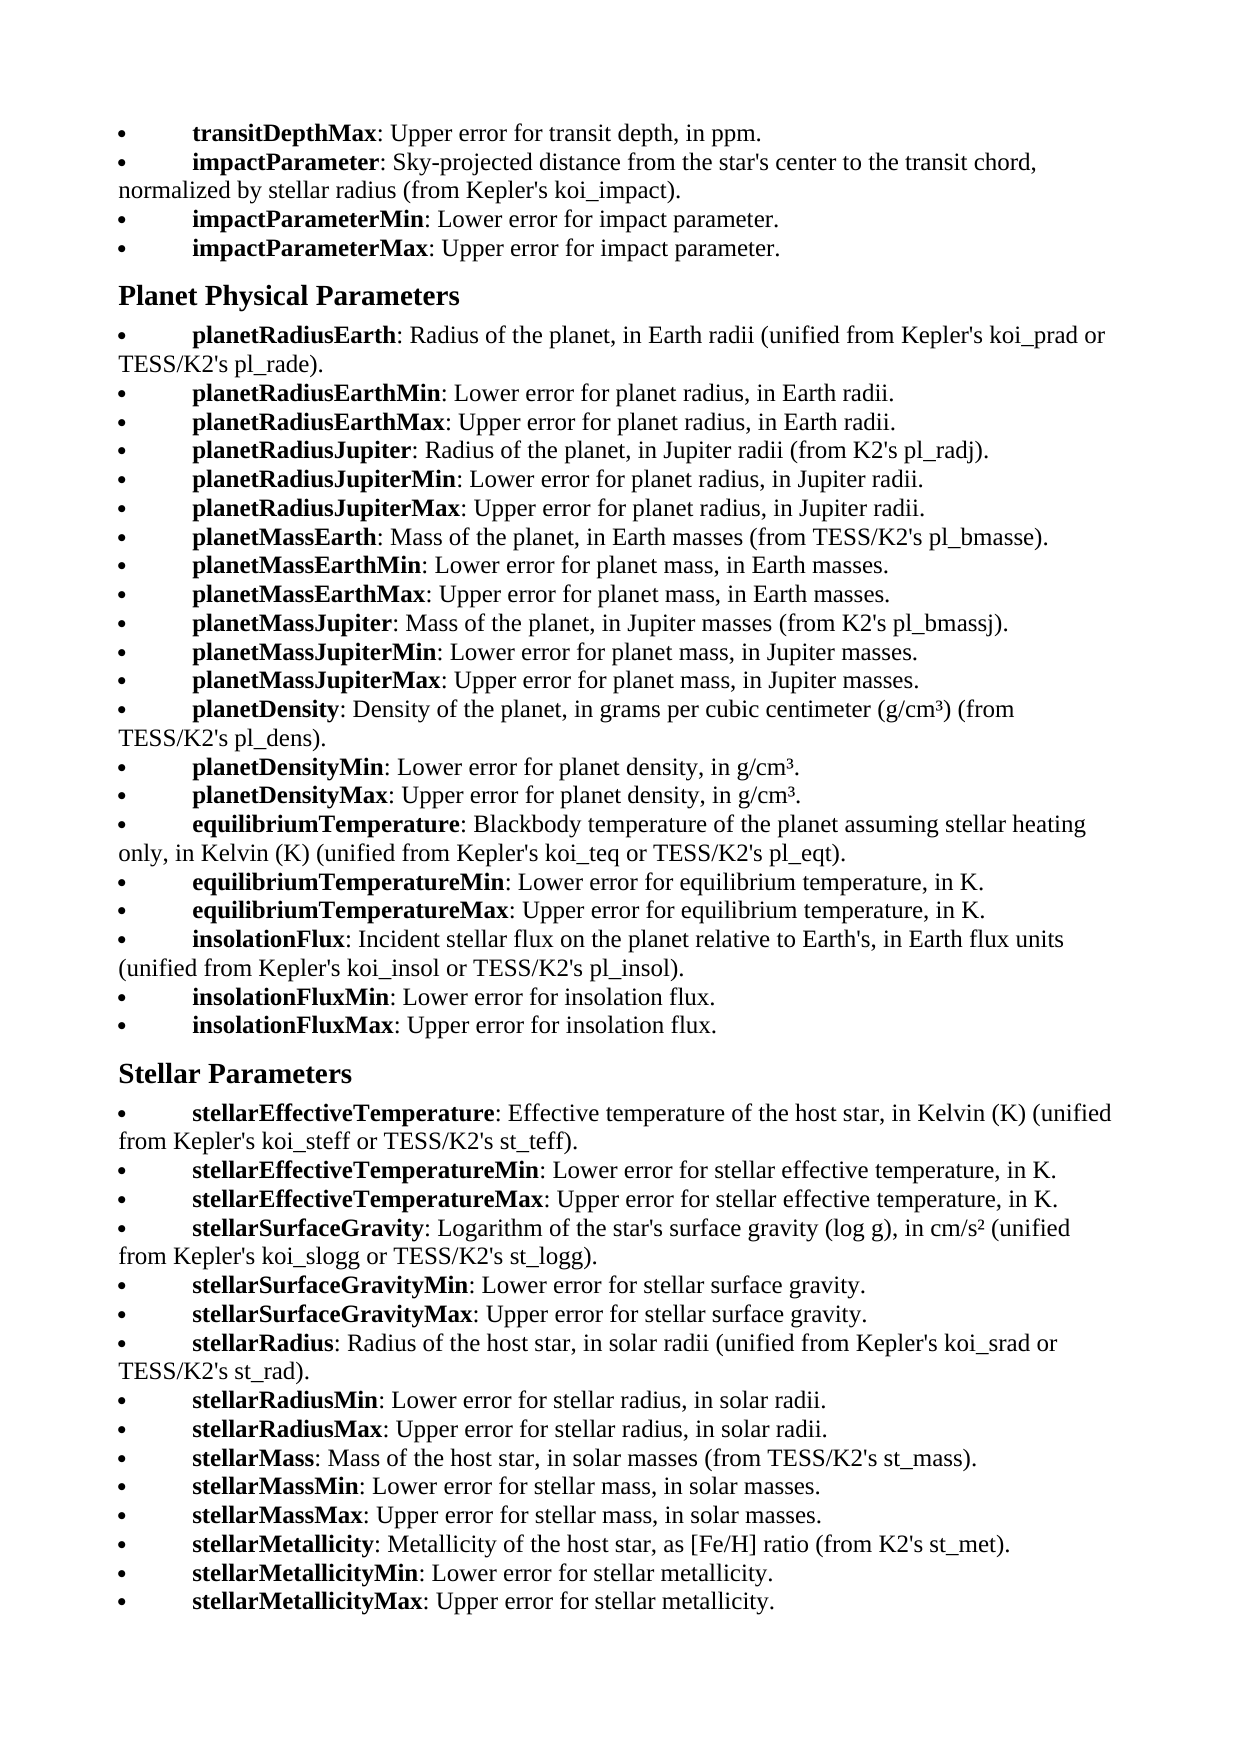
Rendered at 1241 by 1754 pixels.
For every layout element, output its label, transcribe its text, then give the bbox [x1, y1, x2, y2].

list stellarSurfaceGravityMin: Lower error for stellar surface gravity. [118, 1270, 1122, 1299]
list stellarSurfaceGravity: Logarithm of the star's surface gravity (log g), in cm/s² (unified from Kepler's koi_slogg or TESS/K2's st_logg). [118, 1213, 1122, 1270]
list planetRadiusEarth: Radius of the planet, in Earth radii (unified from Kepler's koi_prad or TESS/K2's pl_rade). [118, 320, 1122, 378]
list planetRadiusJupiterMax: Upper error for planet radius, in Jupiter radii. [118, 493, 1122, 522]
list stellarMetallicity: Metallicity of the host star, as [Fe/H] ratio (from K2's st_met). [118, 1529, 1122, 1558]
list stellarMass: Mass of the host star, in solar masses (from TESS/K2's st_mass). [118, 1443, 1122, 1471]
list stellarEffectiveTemperatureMin: Lower error for stellar effective temperature, in K. [118, 1155, 1122, 1184]
list impactParameterMax: Upper error for impact parameter. [118, 233, 1122, 262]
list planetMassJupiter: Mass of the planet, in Jupiter masses (from K2's pl_bmassj). [118, 608, 1122, 637]
list stellarEffectiveTemperature: Effective temperature of the host star, in Kelvin (K) (unified from Kepler's koi_steff or TESS/K2's st_teff). [118, 1098, 1122, 1155]
list stellarRadius: Radius of the host star, in solar radii (unified from Kepler's koi_srad or TESS/K2's st_rad). [118, 1328, 1122, 1385]
text Planet Physical Parameters [118, 278, 1122, 312]
list equilibriumTemperatureMin: Lower error for equilibrium temperature, in K. [118, 867, 1122, 895]
list impactParameterMin: Lower error for impact parameter. [118, 204, 1122, 233]
list stellarRadiusMax: Upper error for stellar radius, in solar radii. [118, 1414, 1122, 1443]
list planetDensityMin: Lower error for planet density, in g/cm³. [118, 752, 1122, 780]
list planetDensityMax: Upper error for planet density, in g/cm³. [118, 780, 1122, 809]
list insolationFluxMax: Upper error for insolation flux. [118, 1010, 1122, 1039]
list stellarMetallicityMin: Lower error for stellar metallicity. [118, 1558, 1122, 1586]
list insolationFluxMin: Lower error for insolation flux. [118, 982, 1122, 1010]
list stellarMassMax: Upper error for stellar mass, in solar masses. [118, 1500, 1122, 1529]
list transitDepthMax: Upper error for transit depth, in ppm. [118, 118, 1122, 147]
text Stellar Parameters [118, 1056, 1122, 1089]
list planetMassEarthMin: Lower error for planet mass, in Earth masses. [118, 550, 1122, 579]
list stellarSurfaceGravityMax: Upper error for stellar surface gravity. [118, 1299, 1122, 1328]
list planetRadiusJupiter: Radius of the planet, in Jupiter radii (from K2's pl_radj). [118, 435, 1122, 464]
list equilibriumTemperatureMax: Upper error for equilibrium temperature, in K. [118, 895, 1122, 924]
list stellarMetallicityMax: Upper error for stellar metallicity. [118, 1586, 1122, 1615]
list planetRadiusEarthMin: Lower error for planet radius, in Earth radii. [118, 378, 1122, 407]
list planetMassEarth: Mass of the planet, in Earth masses (from TESS/K2's pl_bmasse). [118, 522, 1122, 550]
list equilibriumTemperature: Blackbody temperature of the planet assuming stellar heating only, in Kelvin (K) (unified from Kepler's koi_teq or TESS/K2's pl_eqt). [118, 809, 1122, 867]
list stellarRadiusMin: Lower error for stellar radius, in solar radii. [118, 1385, 1122, 1414]
list stellarEffectiveTemperatureMax: Upper error for stellar effective temperature, in K. [118, 1184, 1122, 1213]
list planetMassJupiterMin: Lower error for planet mass, in Jupiter masses. [118, 637, 1122, 665]
list planetMassEarthMax: Upper error for planet mass, in Earth masses. [118, 579, 1122, 608]
list planetRadiusEarthMax: Upper error for planet radius, in Earth radii. [118, 407, 1122, 435]
list stellarMassMin: Lower error for stellar mass, in solar masses. [118, 1471, 1122, 1500]
list planetRadiusJupiterMin: Lower error for planet radius, in Jupiter radii. [118, 464, 1122, 493]
list planetDensity: Density of the planet, in grams per cubic centimeter (g/cm³) (from TESS/K2's pl_dens). [118, 694, 1122, 752]
list impactParameter: Sky-projected distance from the star's center to the transit chord, normalized by stellar radius (from Kepler's koi_impact). [118, 147, 1122, 204]
list insolationFlux: Incident stellar flux on the planet relative to Earth's, in Earth flux units (unified from Kepler's koi_insol or TESS/K2's pl_insol). [118, 924, 1122, 982]
list planetMassJupiterMax: Upper error for planet mass, in Jupiter masses. [118, 665, 1122, 694]
